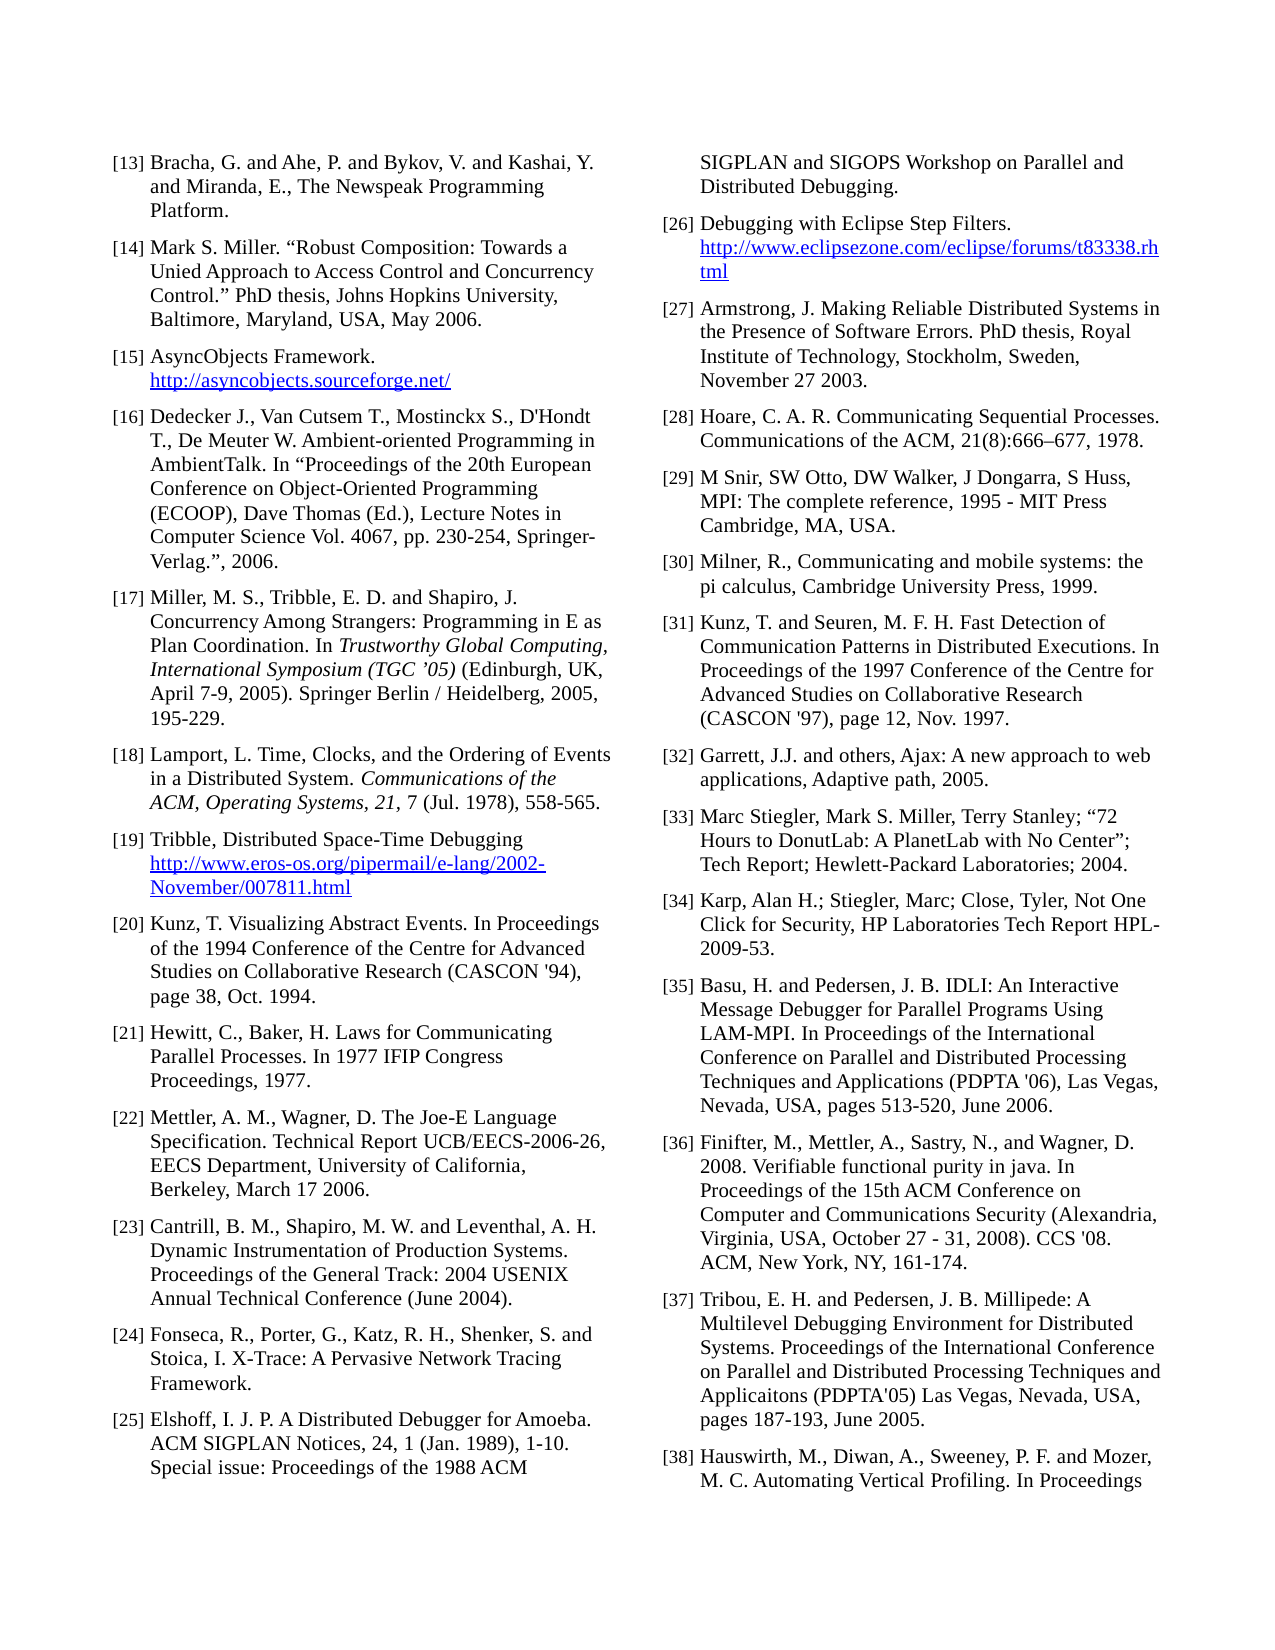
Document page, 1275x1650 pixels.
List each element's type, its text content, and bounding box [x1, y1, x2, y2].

list Karp, Alan H.; Stiegler, Marc; Close, Tyler, Not One Click for Security, HP Laboratories Tech Report HPL-2009-53. [662, 888, 1162, 960]
list Finifter, M., Mettler, A., Sastry, N., and Wagner, D. 2008. Verifiable functional purity in java. In Proceedings of the 15th ACM Conference on Computer and Communications Security (Alexandria, Virginia, USA, October 27 - 31, 2008). CCS '08. ACM, New York, NY, 161-174. [662, 1130, 1162, 1274]
list Debugging with Eclipse Step Filters. http://www.eclipsezone.com/eclipse/forums/t83338.rhtml [662, 211, 1162, 283]
list Cantrill, B. M., Shapiro, M. W. and Leventhal, A. H. Dynamic Instrumentation of Production Systems. Proceedings of the General Track: 2004 USENIX Annual Technical Conference (June 2004). [112, 1213, 613, 1310]
list Kunz, T. and Seuren, M. F. H. Fast Detection of Communication Patterns in Distributed Executions. In Proceedings of the 1997 Conference of the Centre for Advanced Studies on Collaborative Research (CASCON '97), page 12, Nov. 1997. [662, 610, 1162, 730]
list Elshoff, I. J. P. A Distributed Debugger for Amoeba. ACM SIGPLAN Notices, 24, 1 (Jan. 1989), 1-10. Special issue: Proceedings of the 1988 ACM [112, 1407, 613, 1479]
list SIGPLAN and SIGOPS Workshop on Parallel and Distributed Debugging. [662, 150, 1162, 198]
list Basu, H. and Pedersen, J. B. IDLI: An Interactive Message Debugger for Parallel Programs Using LAM-MPI. In Proceedings of the International Conference on Parallel and Distributed Processing Techniques and Applications (PDPTA '06), Las Vegas, Nevada, USA, pages 513-520, June 2006. [662, 973, 1162, 1117]
list Mark S. Miller. “Robust Composition: Towards a Unied Approach to Access Control and Concurrency Control.” PhD thesis, Johns Hopkins University, Baltimore, Maryland, USA, May 2006. [112, 235, 613, 331]
list Hewitt, C., Baker, H. Laws for Communicating Parallel Processes. In 1977 IFIP Congress Proceedings, 1977. [112, 1020, 613, 1092]
list Garrett, J.J. and others, Ajax: A new approach to web applications, Adaptive path, 2005. [662, 743, 1162, 791]
list Armstrong, J. Making Reliable Distributed Systems in the Presence of Software Errors. PhD thesis, Royal Institute of Technology, Stockholm, Sweden, November 27 2003. [662, 295, 1162, 392]
list Hoare, C. A. R. Communicating Sequential Processes. Communications of the ACM, 21(8):666–677, 1978. [662, 404, 1162, 452]
list Mettler, A. M., Wagner, D. The Joe-E Language Specification. Technical Report UCB/EECS-2006-26, EECS Department, University of California, Berkeley, March 17 2006. [112, 1105, 613, 1201]
list Kunz, T. Visualizing Abstract Events. In Proceedings of the 1994 Conference of the Centre for Advanced Studies on Collaborative Research (CASCON '94), page 38, Oct. 1994. [112, 911, 613, 1007]
list M Snir, SW Otto, DW Walker, J Dongarra, S Huss, MPI: The complete reference, 1995 - MIT Press Cambridge, MA, USA. [662, 465, 1162, 537]
list AsyncObjects Framework. http://asyncobjects.sourceforge.net/ [112, 343, 613, 392]
list Lamport, L. Time, Clocks, and the Ordering of Events in a Distributed System. Communications of the ACM, Operating Systems, 21, 7 (Jul. 1978), 558-565. [112, 742, 613, 814]
list Milner, R., Communicating and mobile systems: the pi calculus, Cambridge University Press, 1999. [662, 549, 1162, 597]
list Tribou, E. H. and Pedersen, J. B. Millipede: A Multilevel Debugging Environment for Distributed Systems. Proceedings of the International Conference on Parallel and Distributed Processing Techniques and Applicaitons (PDPTA'05) Las Vegas, Nevada, USA, pages 187-193, June 2005. [662, 1287, 1162, 1431]
list Tribble, Distributed Space-Time Debugging http://www.eros-os.org/pipermail/e-lang/2002-November/007811.html [112, 827, 613, 899]
list Miller, M. S., Tribble, E. D. and Shapiro, J. Concurrency Among Strangers: Programming in E as Plan Coordination. In Trustworthy Global Computing, International Symposium (TGC ’05) (Edinburgh, UK, April 7-9, 2005). Springer Berlin / Heidelberg, 2005, 195-229. [112, 585, 613, 729]
list Bracha, G. and Ahe, P. and Bykov, V. and Kashai, Y. and Miranda, E., The Newspeak Programming Platform. [112, 150, 613, 222]
list Hauswirth, M., Diwan, A., Sweeney, P. F. and Mozer, M. C. Automating Vertical Profiling. In Proceedings [662, 1443, 1162, 1492]
list Dedecker J., Van Cutsem T., Mostinckx S., D'Hondt T., De Meuter W. Ambient-oriented Programming in AmbientTalk. In “Proceedings of the 20th European Conference on Object-Oriented Programming (ECOOP), Dave Thomas (Ed.), Lecture Notes in Computer Science Vol. 4067, pp. 230-254, Springer-Verlag.”, 2006. [112, 404, 613, 572]
list Marc Stiegler, Mark S. Miller, Terry Stanley; “72 Hours to DonutLab: A PlanetLab with No Center”; Tech Report; Hewlett-Packard Laboratories; 2004. [662, 803, 1162, 876]
list Fonseca, R., Porter, G., Katz, R. H., Shenker, S. and Stoica, I. X-Trace: A Pervasive Network Tracing Framework. [112, 1322, 613, 1394]
